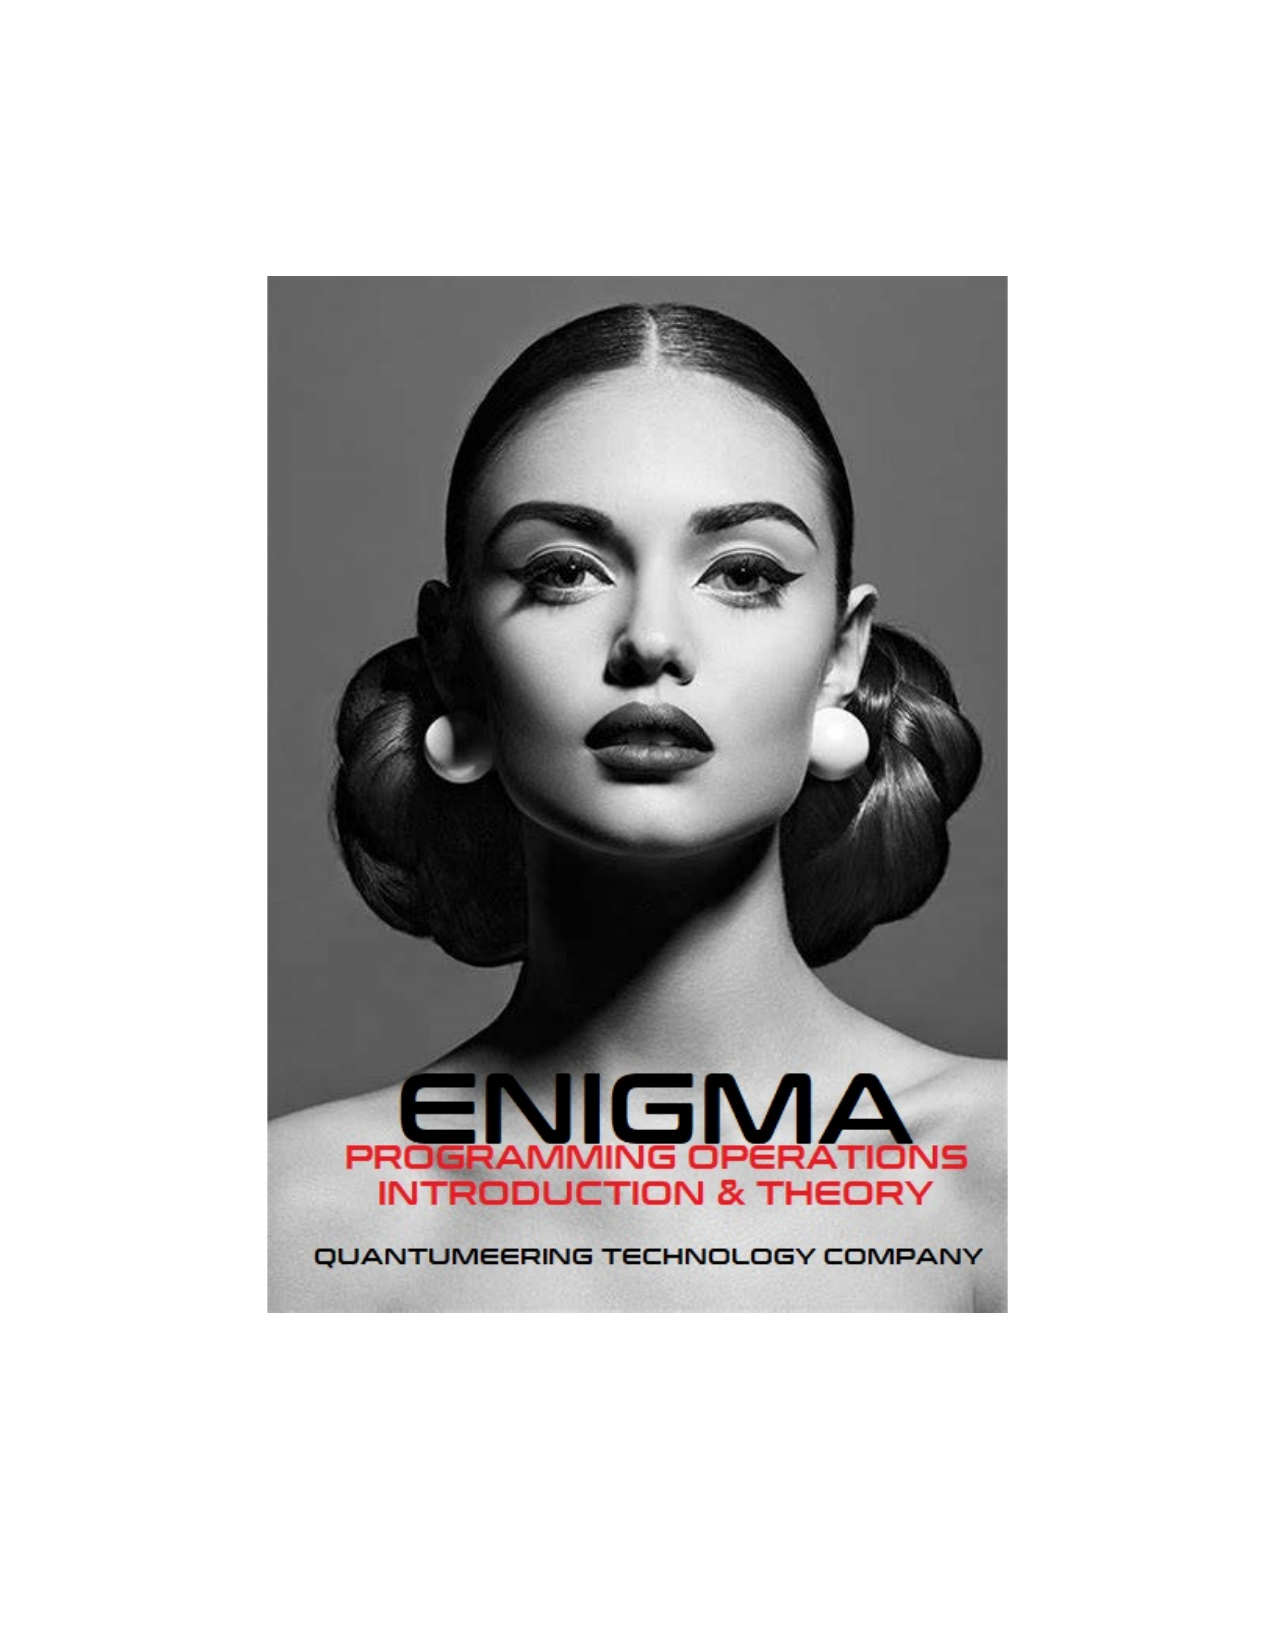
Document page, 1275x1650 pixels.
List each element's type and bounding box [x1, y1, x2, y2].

picture [267, 276, 1008, 1313]
